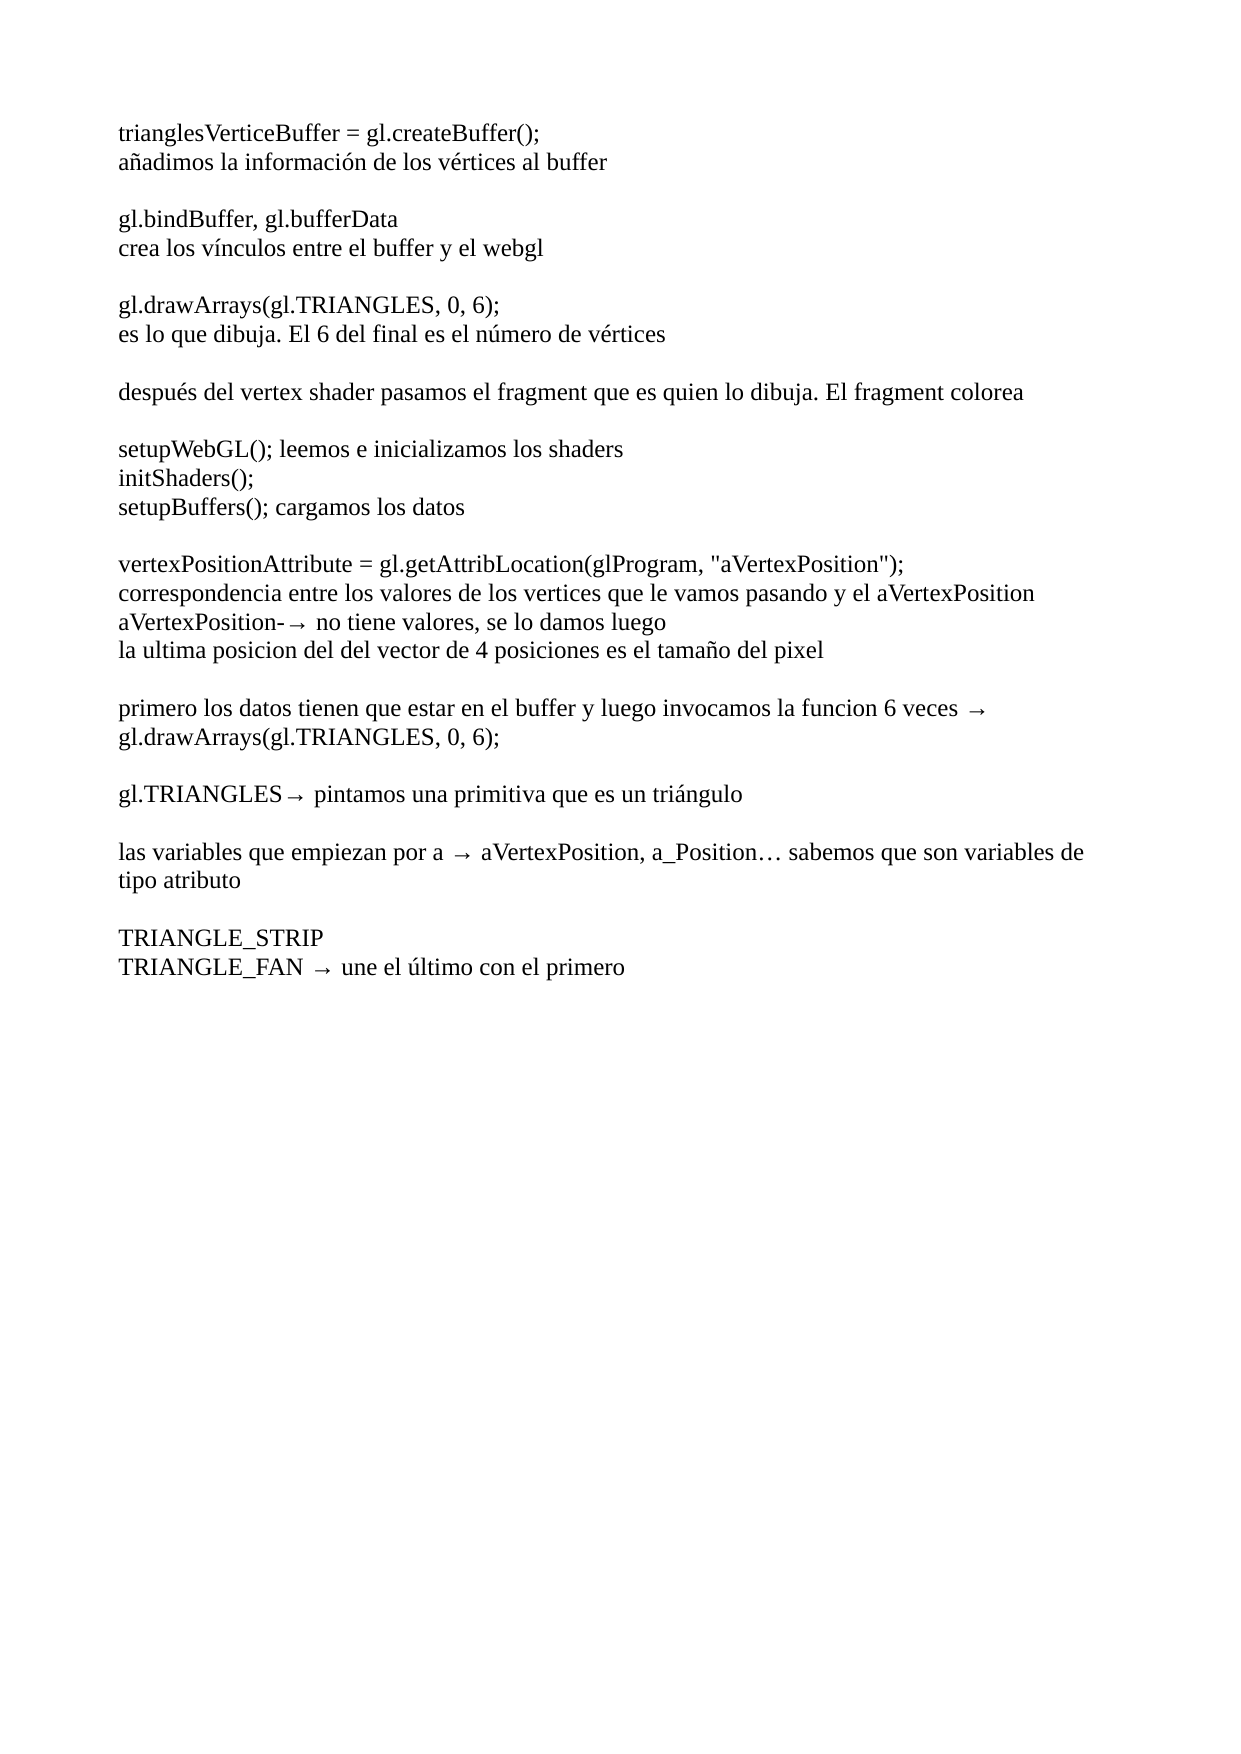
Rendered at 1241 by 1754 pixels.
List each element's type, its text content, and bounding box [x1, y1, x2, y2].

text añadimos la información de los vértices al buffer [118, 147, 1122, 176]
text gl.TRIANGLES→ pintamos una primitiva que es un triángulo [118, 779, 1122, 808]
text aVertexPosition-→ no tiene valores, se lo damos luego [118, 607, 1122, 636]
text setupBuffers(); cargamos los datos [118, 492, 1122, 521]
text es lo que dibuja. El 6 del final es el número de vértices [118, 319, 1122, 348]
text después del vertex shader pasamos el fragment que es quien lo dibuja. El fragment colorea [118, 377, 1122, 406]
text TRIANGLE_FAN → une el último con el primero [118, 952, 1122, 981]
text crea los vínculos entre el buffer y el webgl [118, 233, 1122, 262]
text setupWebGL(); leemos e inicializamos los shaders [118, 434, 1122, 463]
text primero los datos tienen que estar en el buffer y luego invocamos la funcion 6 veces → gl.drawArrays(gl.TRIANGLES, 0, 6); [118, 693, 1122, 751]
text initShaders(); [118, 463, 1122, 492]
text gl.bindBuffer, gl.bufferData [118, 204, 1122, 233]
text gl.drawArrays(gl.TRIANGLES, 0, 6); [118, 291, 1122, 319]
text vertexPositionAttribute = gl.getAttribLocation(glProgram, "aVertexPosition"); [118, 549, 1122, 578]
text trianglesVerticeBuffer = gl.createBuffer(); [118, 118, 1122, 147]
text correspondencia entre los valores de los vertices que le vamos pasando y el aVertexPosition [118, 578, 1122, 607]
text las variables que empiezan por a → aVertexPosition, a_Position… sabemos que son variables de tipo atributo [118, 837, 1122, 894]
text la ultima posicion del del vector de 4 posiciones es el tamaño del pixel [118, 636, 1122, 664]
text TRIANGLE_STRIP [118, 923, 1122, 952]
